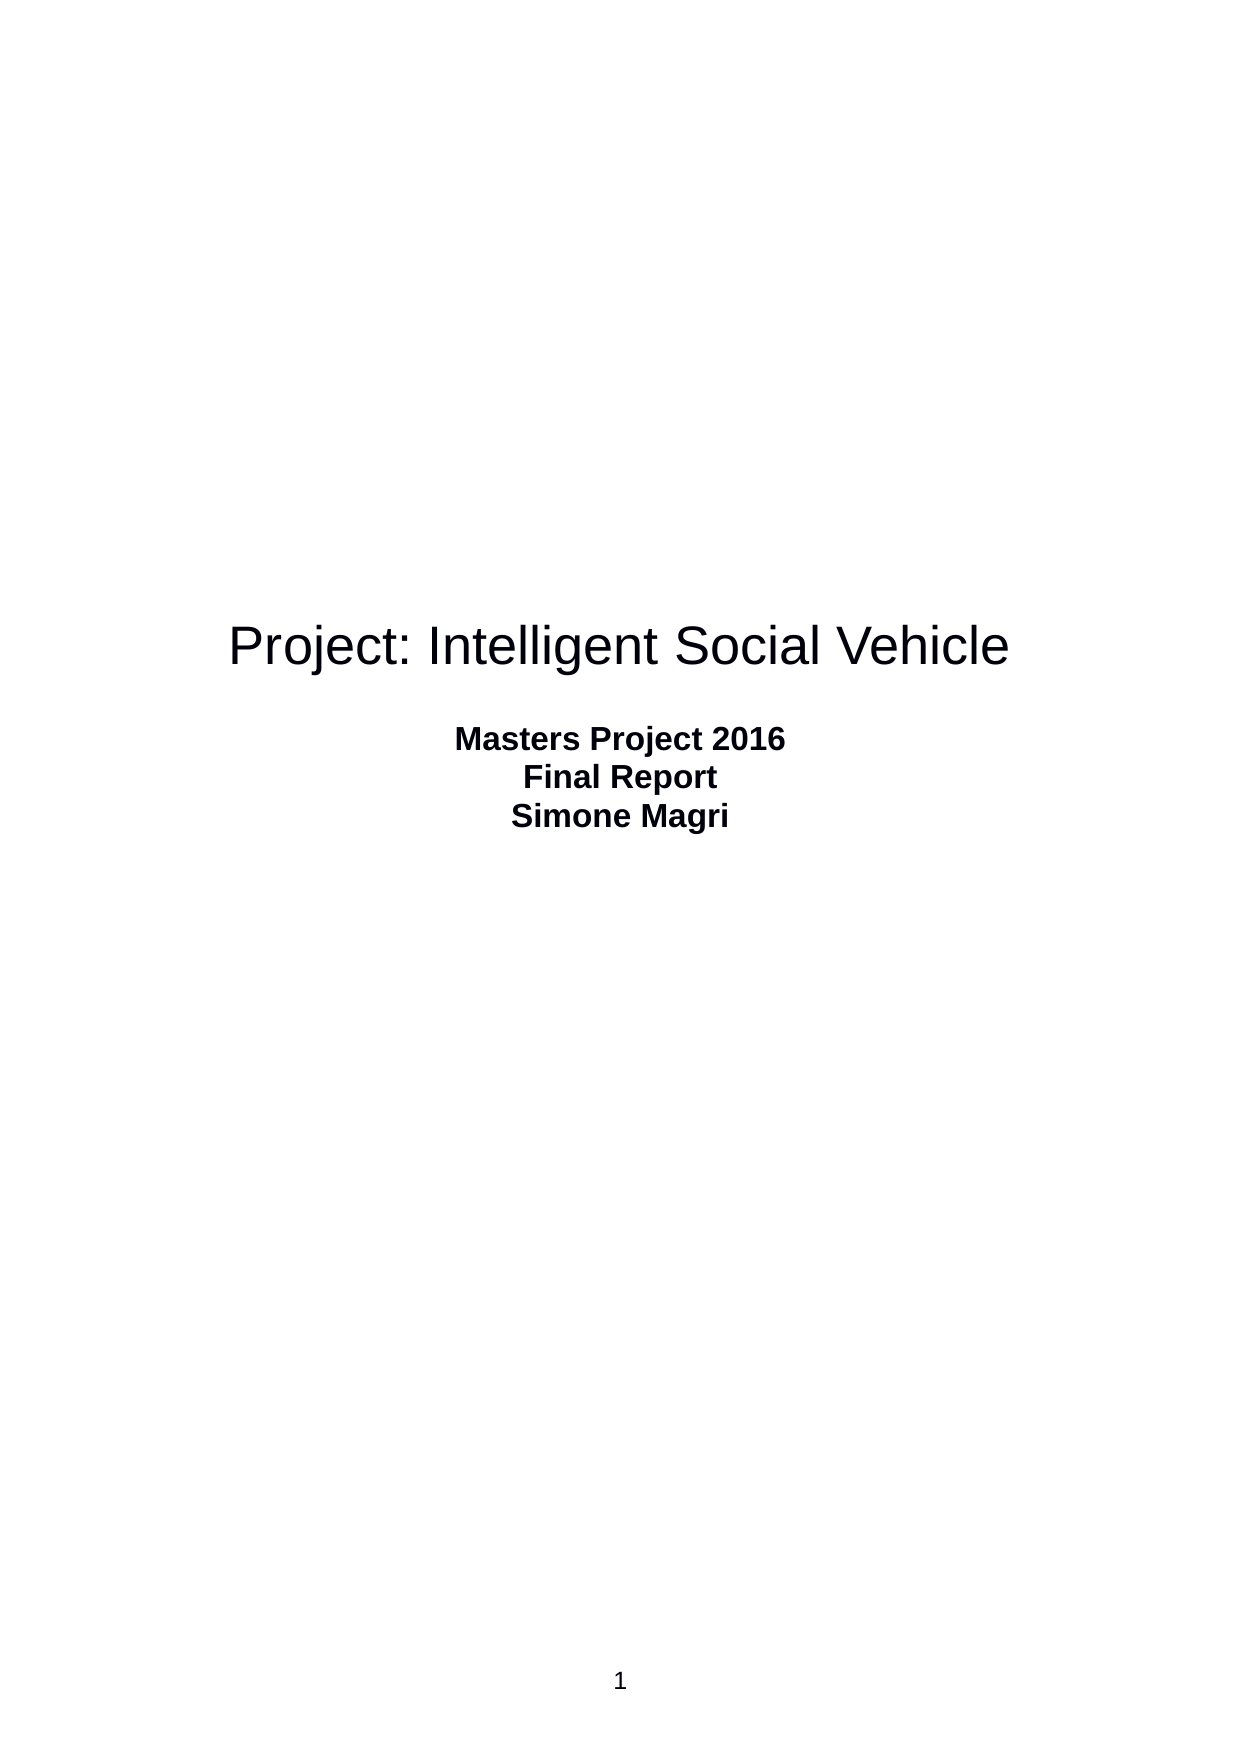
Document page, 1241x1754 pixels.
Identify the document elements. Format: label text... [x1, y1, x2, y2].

text Final Report [118, 757, 1122, 796]
text Project: Intelligent Social Vehicle [118, 613, 1122, 676]
text Masters Project 2016 [118, 719, 1122, 757]
text Simone Magri [118, 796, 1122, 834]
